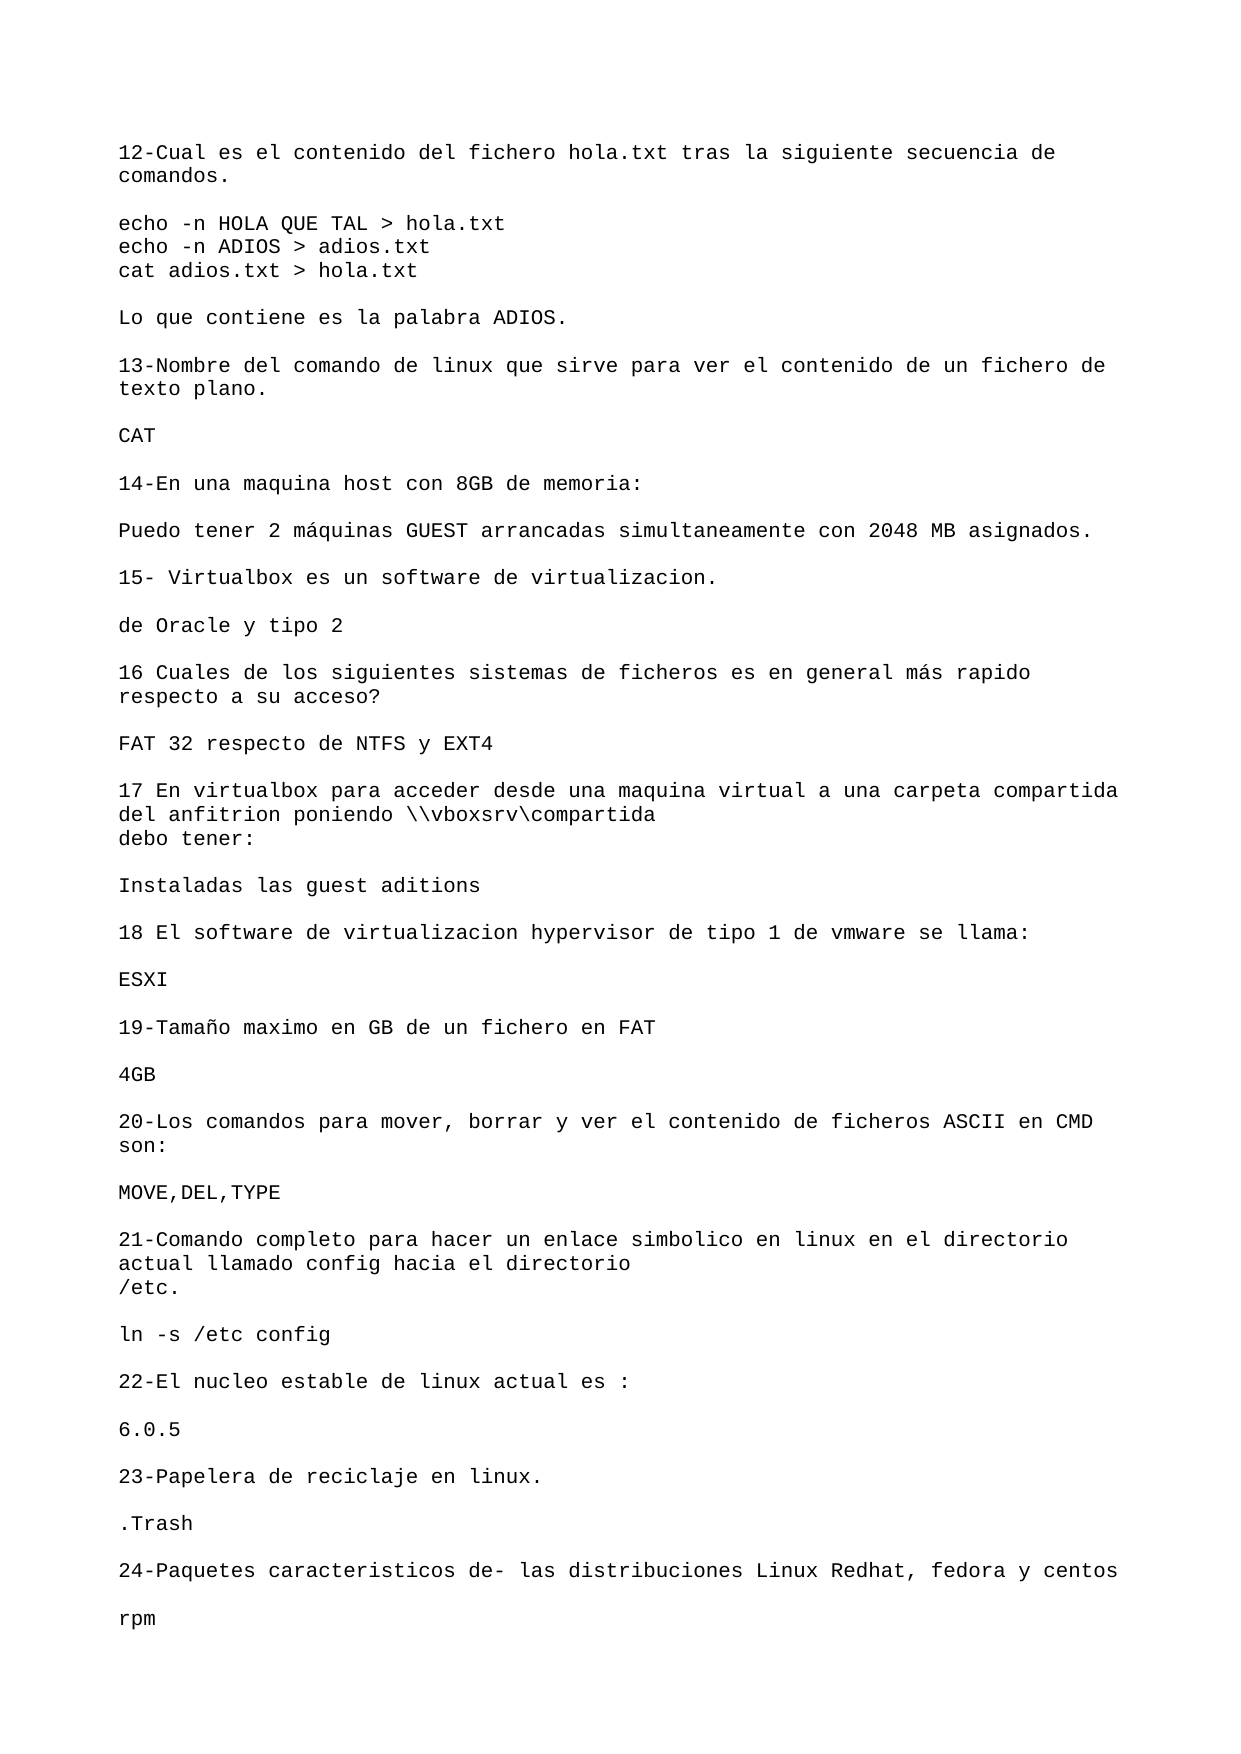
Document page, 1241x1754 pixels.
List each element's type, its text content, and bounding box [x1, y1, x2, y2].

text ESXI [118, 969, 1122, 993]
text echo -n HOLA QUE TAL > hola.txt [118, 213, 1122, 236]
text /etc. [118, 1277, 1122, 1300]
text 14-En una maquina host con 8GB de memoria: [118, 473, 1122, 496]
text 16 Cuales de los siguientes sistemas de ficheros es en general más rapido respecto a su acceso? [118, 662, 1122, 709]
text 23-Papelera de reciclaje en linux. [118, 1466, 1122, 1489]
text Lo que contiene es la palabra ADIOS. [118, 307, 1122, 331]
text echo -n ADIOS > adios.txt [118, 236, 1122, 260]
text 12-Cual es el contenido del fichero hola.txt tras la siguiente secuencia de comandos. [118, 142, 1122, 189]
text Puedo tener 2 máquinas GUEST arrancadas simultaneamente con 2048 MB asignados. [118, 520, 1122, 544]
text .Trash [118, 1513, 1122, 1537]
text MOVE,DEL,TYPE [118, 1182, 1122, 1206]
text FAT 32 respecto de NTFS y EXT4 [118, 733, 1122, 757]
text 21-Comando completo para hacer un enlace simbolico en linux en el directorio actual llamado config hacia el directorio [118, 1229, 1122, 1277]
text rpm [118, 1608, 1122, 1631]
text 18 El software de virtualizacion hypervisor de tipo 1 de vmware se llama: [118, 922, 1122, 946]
text Instaladas las guest aditions [118, 875, 1122, 898]
text 13-Nombre del comando de linux que sirve para ver el contenido de un fichero de texto plano. [118, 354, 1122, 402]
text debo tener: [118, 827, 1122, 851]
text CAT [118, 426, 1122, 449]
text ln -s /etc config [118, 1324, 1122, 1348]
text 22-El nucleo estable de linux actual es : [118, 1371, 1122, 1395]
text 6.0.5 [118, 1419, 1122, 1442]
text 15- Virtualbox es un software de virtualizacion. [118, 567, 1122, 591]
text 4GB [118, 1064, 1122, 1088]
text 20-Los comandos para mover, borrar y ver el contenido de ficheros ASCII en CMD son: [118, 1111, 1122, 1158]
text 19-Tamaño maximo en GB de un fichero en FAT [118, 1017, 1122, 1040]
text 17 En virtualbox para acceder desde una maquina virtual a una carpeta compartida del anfitrion poniendo \\vboxsrv\compartida [118, 780, 1122, 827]
text cat adios.txt > hola.txt [118, 260, 1122, 284]
text de Oracle y tipo 2 [118, 615, 1122, 638]
text 24-Paquetes caracteristicos de- las distribuciones Linux Redhat, fedora y centos [118, 1561, 1122, 1584]
